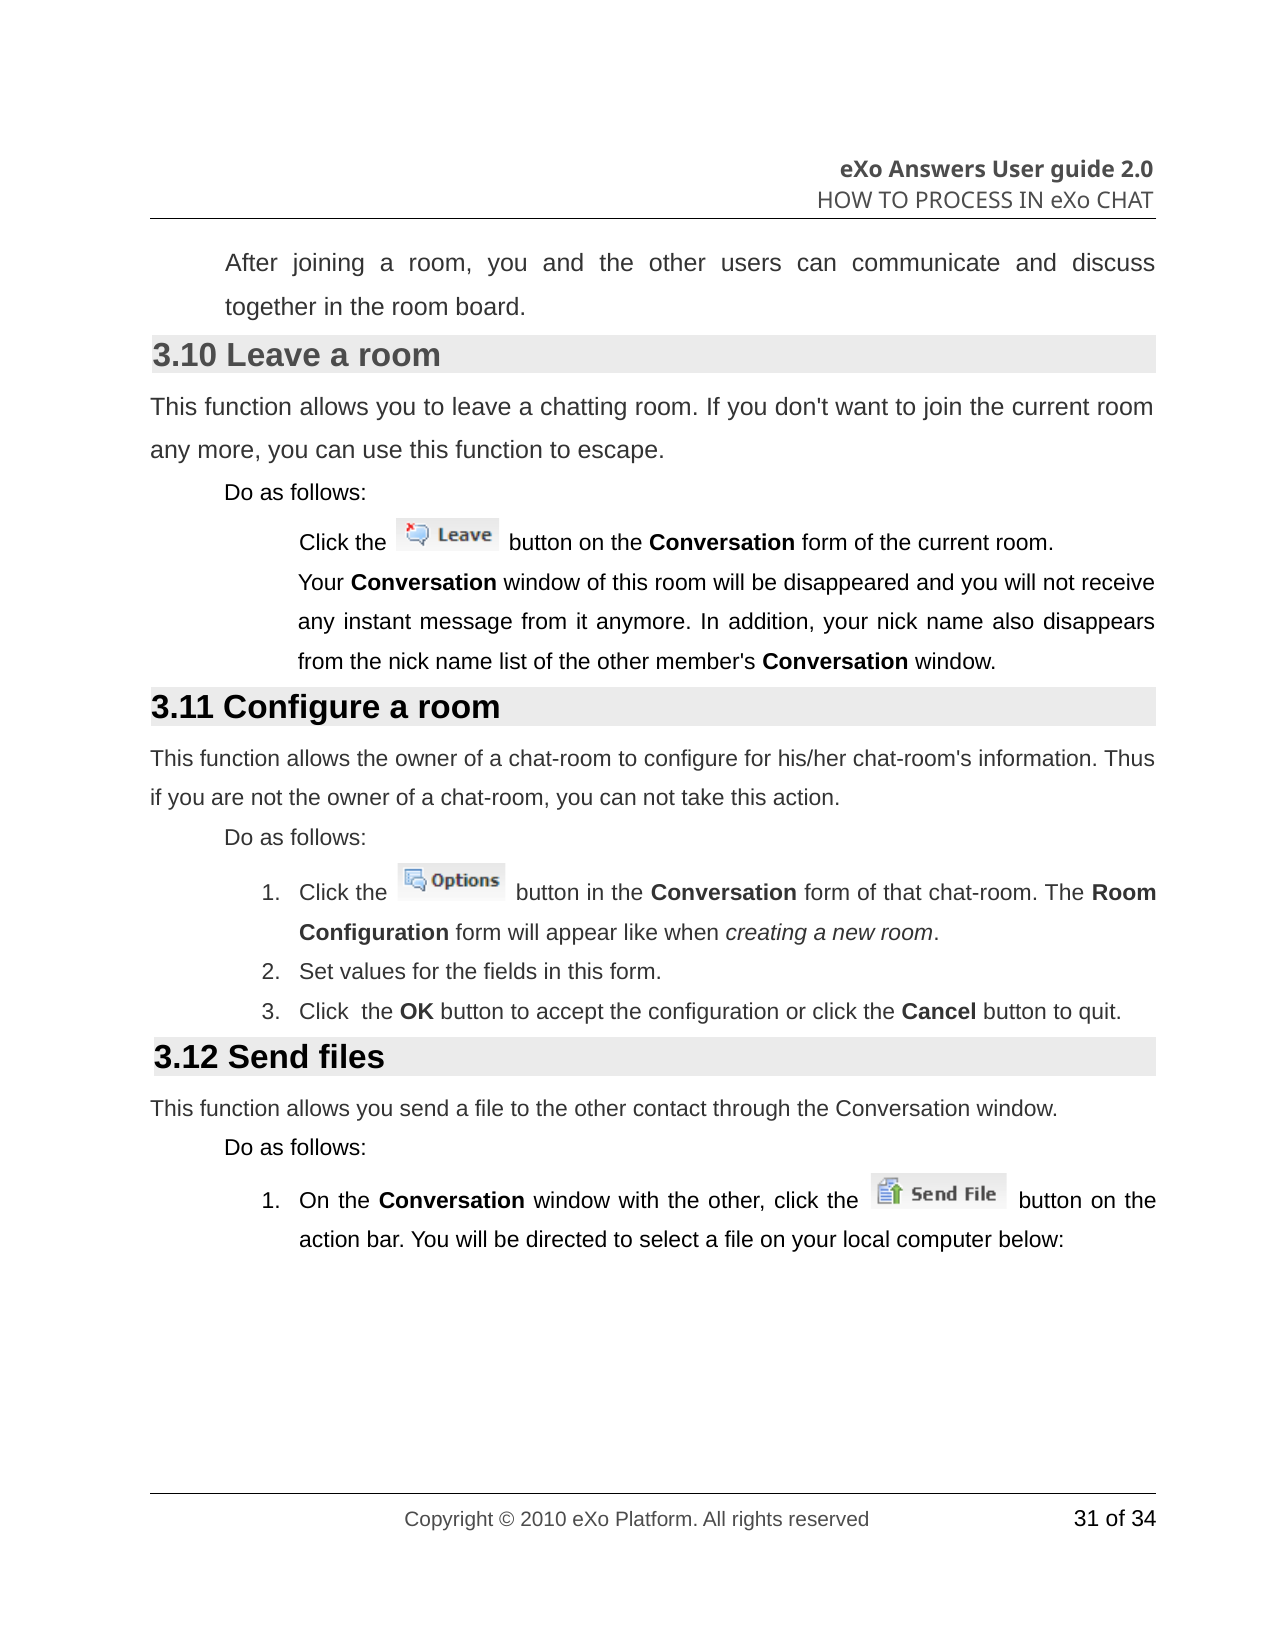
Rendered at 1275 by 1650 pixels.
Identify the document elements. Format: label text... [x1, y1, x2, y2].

picture [396, 518, 500, 551]
list Set values for the fields in this form. [261, 958, 1156, 985]
subtitle Leave a room [152, 335, 1156, 373]
text Your Conversation window of this room will be disappeared and you will not receive any instant message from it anymore. In addition, your nick name also disappears from the nick name list of the other member's Conversation window. [298, 569, 1156, 674]
text Do as follows: [224, 1134, 1156, 1161]
list After joining a room, you and the other users can communicate and discuss together in the room board. [187, 248, 1156, 320]
list Click the button in the Conversation form of that chat-room. The Room Configuration form will appear like when creating a new room. [261, 863, 1156, 945]
text Do as follows: [224, 824, 1156, 850]
subtitle Configure a room [151, 687, 1156, 726]
list On the Conversation window with the other, click the button on the action bar. You will be directed to select a file on your local computer below: [261, 1174, 1156, 1253]
text Do as follows: [224, 478, 1156, 505]
list Click the OK button to accept the configuration or click the Cancel button to quit. [261, 998, 1156, 1024]
list Click the button on the Conversation form of the current room. [261, 518, 1156, 556]
text This function allows the owner of a chat-room to configure for his/her chat-room's information. Thus if you are not the owner of a chat-room, you can not take this action. [150, 745, 1156, 811]
subtitle Send files [154, 1037, 1156, 1076]
picture [397, 863, 506, 901]
text This function allows you to leave a chatting room. If you don't want to join the current room any more, you can use this function to escape. [150, 392, 1156, 464]
text This function allows you send a file to the other contact through the Conversation window. [150, 1095, 1156, 1121]
picture [870, 1173, 1007, 1209]
